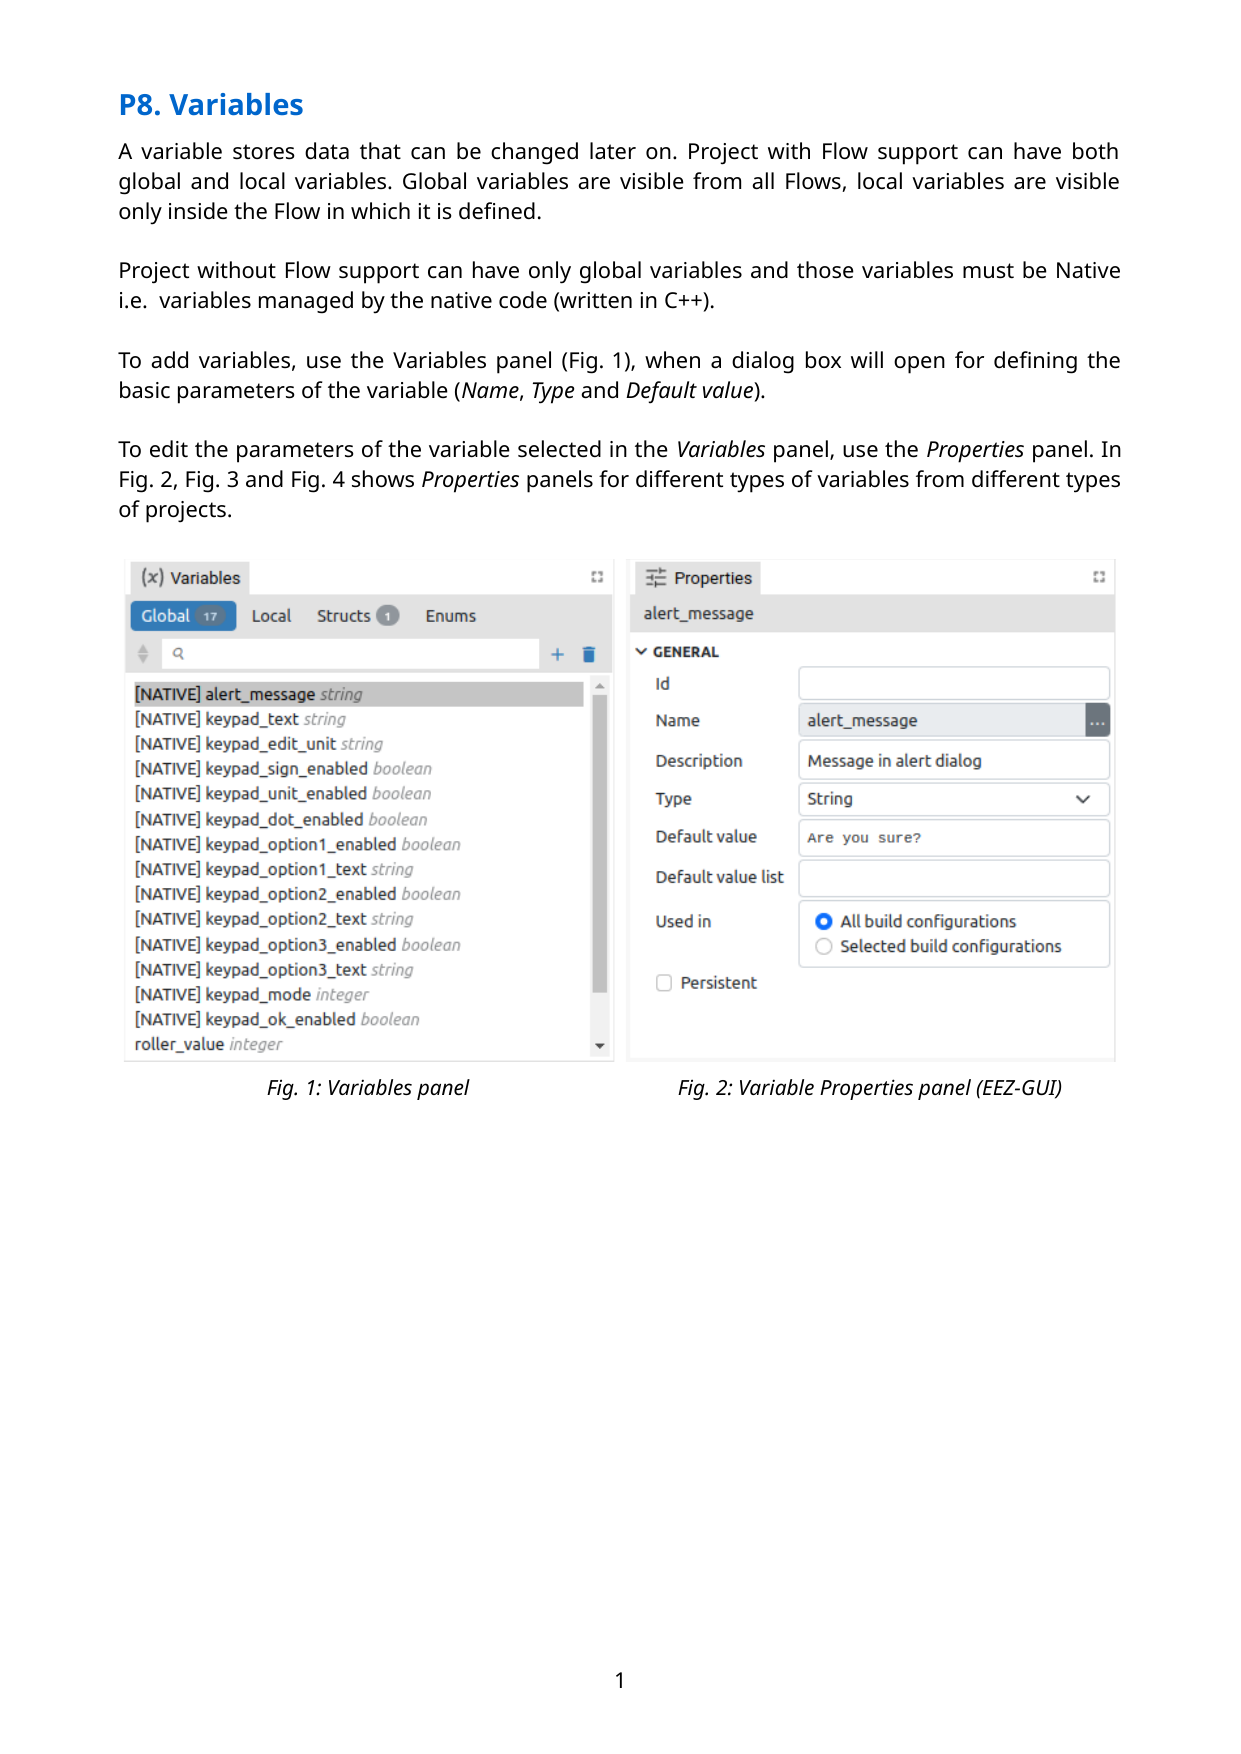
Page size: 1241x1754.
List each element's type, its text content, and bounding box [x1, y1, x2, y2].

table_header [118, 553, 620, 1110]
picture [123, 559, 615, 1062]
table_header [620, 553, 1122, 1110]
subtitle Variables [118, 84, 1122, 124]
text To add variables, use the Variables panel (Fig. 1), when a dialog box will open for defining the basic parameters of the variable (Name, Type and Default value). [118, 345, 1122, 404]
text A variable stores data that can be changed later on. Project with Flow support can have both global and local variables. Global variables are visible from all Flows, local variables are visible only inside the Flow in which it is defined. [118, 136, 1122, 226]
text Project without Flow support can have only global variables and those variables must be Native i.e. variables managed by the native code (written in C++). [118, 255, 1122, 315]
text To edit the parameters of the variable selected in the Variables panel, use the Properties panel. In Fig. 2, Fig. 3 and Fig. 4 shows Properties panels for different types of variables from different types of projects. [118, 434, 1122, 523]
picture [625, 559, 1117, 1062]
